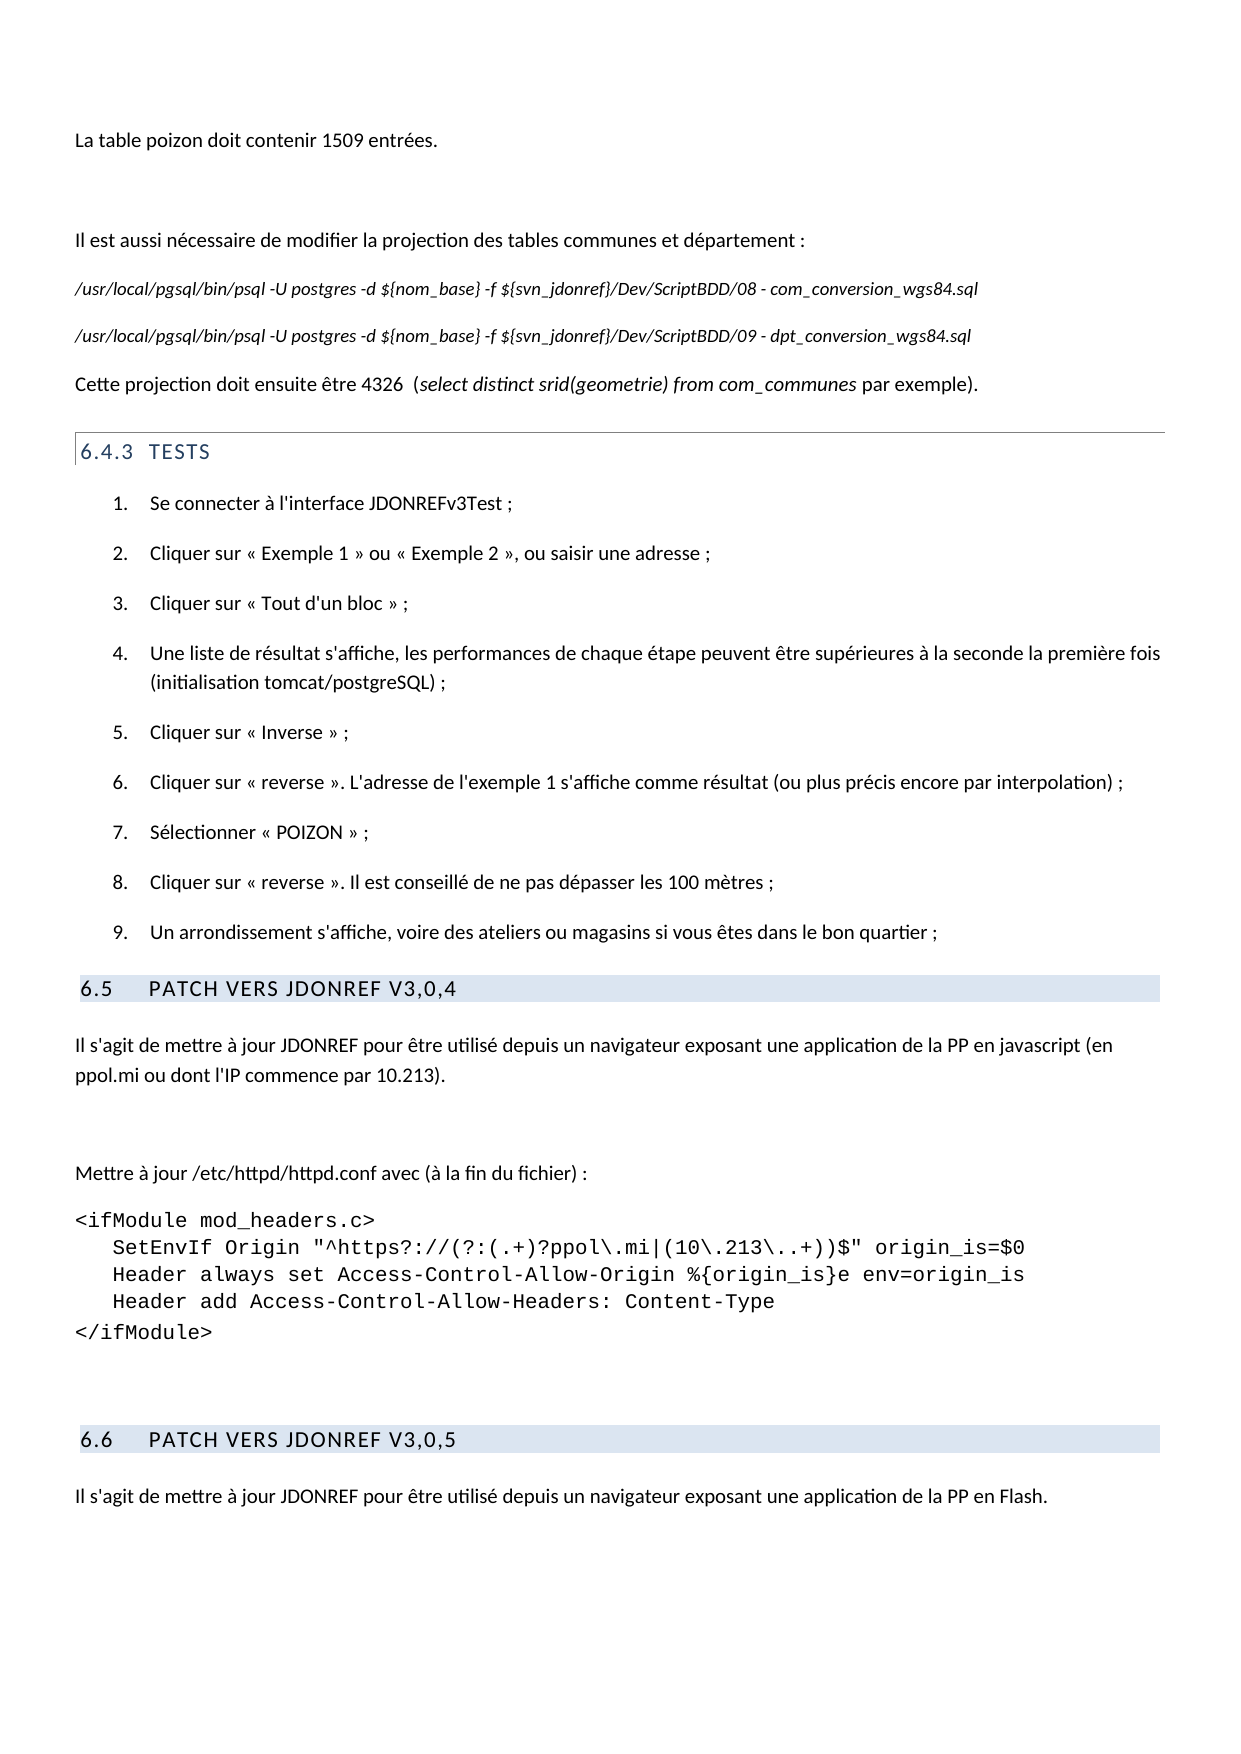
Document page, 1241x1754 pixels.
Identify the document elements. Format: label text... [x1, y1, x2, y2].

list Un arrondissement s'affiche, voire des ateliers ou magasins si vous êtes dans le bon quartier ; [112, 919, 1165, 945]
subtitle PATCH VERS JDONREF v3,0,5 [80, 1425, 1160, 1453]
list Sélectionner « POIZON » ; [112, 819, 1165, 845]
list Une liste de résultat s'affiche, les performances de chaque étape peuvent être supérieures à la seconde la première fois (initialisation tomcat/postgreSQL) ; [112, 640, 1165, 695]
text Cette projection doit ensuite être 4326 (select distinct srid(geometrie) from com_communes par exemple). [75, 371, 1165, 397]
list Cliquer sur « Inverse » ; [112, 719, 1165, 745]
list Cliquer sur « Exemple 1 » ou « Exemple 2 », ou saisir une adresse ; [112, 540, 1165, 566]
text <ifModule mod_headers.c> SetEnvIf Origin "^https?://(?:(.+)?ppol\.mi|(10\.213\..+))$" origin_is=$0 Header always set Access-Control-Allow-Origin %{origin_is}e env=origin_is Header add Access-Control-Allow-Headers: Content-Type </ifModule> [75, 1210, 1165, 1345]
text /usr/local/pgsql/bin/psql -U postgres -d ${nom_base} -f ${svn_jdonref}/Dev/ScriptBDD/08 - com_conversion_wgs84.sql [75, 277, 1165, 300]
text /usr/local/pgsql/bin/psql -U postgres -d ${nom_base} -f ${svn_jdonref}/Dev/ScriptBDD/09 - dpt_conversion_wgs84.sql [75, 324, 1165, 347]
text La table poizon doit contenir 1509 entrées. [75, 127, 1165, 152]
text Il est aussi nécessaire de modifier la projection des tables communes et département : [75, 227, 1165, 252]
subtitle TESTS [76, 433, 1165, 465]
list Cliquer sur « Tout d'un bloc » ; [112, 590, 1165, 616]
text Il s'agit de mettre à jour JDONREF pour être utilisé depuis un navigateur exposant une application de la PP en javascript (en ppol.mi ou dont l'IP commence par 10.213). [75, 1033, 1165, 1087]
list Cliquer sur « reverse ». L'adresse de l'exemple 1 s'affiche comme résultat (ou plus précis encore par interpolation) ; [112, 769, 1165, 795]
text Il s'agit de mettre à jour JDONREF pour être utilisé depuis un navigateur exposant une application de la PP en Flash. [75, 1483, 1165, 1509]
list Se connecter à l'interface JDONREFv3Test ; [112, 490, 1165, 516]
list Cliquer sur « reverse ». Il est conseillé de ne pas dépasser les 100 mètres ; [112, 869, 1165, 895]
text Mettre à jour /etc/httpd/httpd.conf avec (à la fin du fichier) : [75, 1160, 1165, 1185]
subtitle PATCH vers JDONREF v3,0,4 [80, 975, 1160, 1002]
